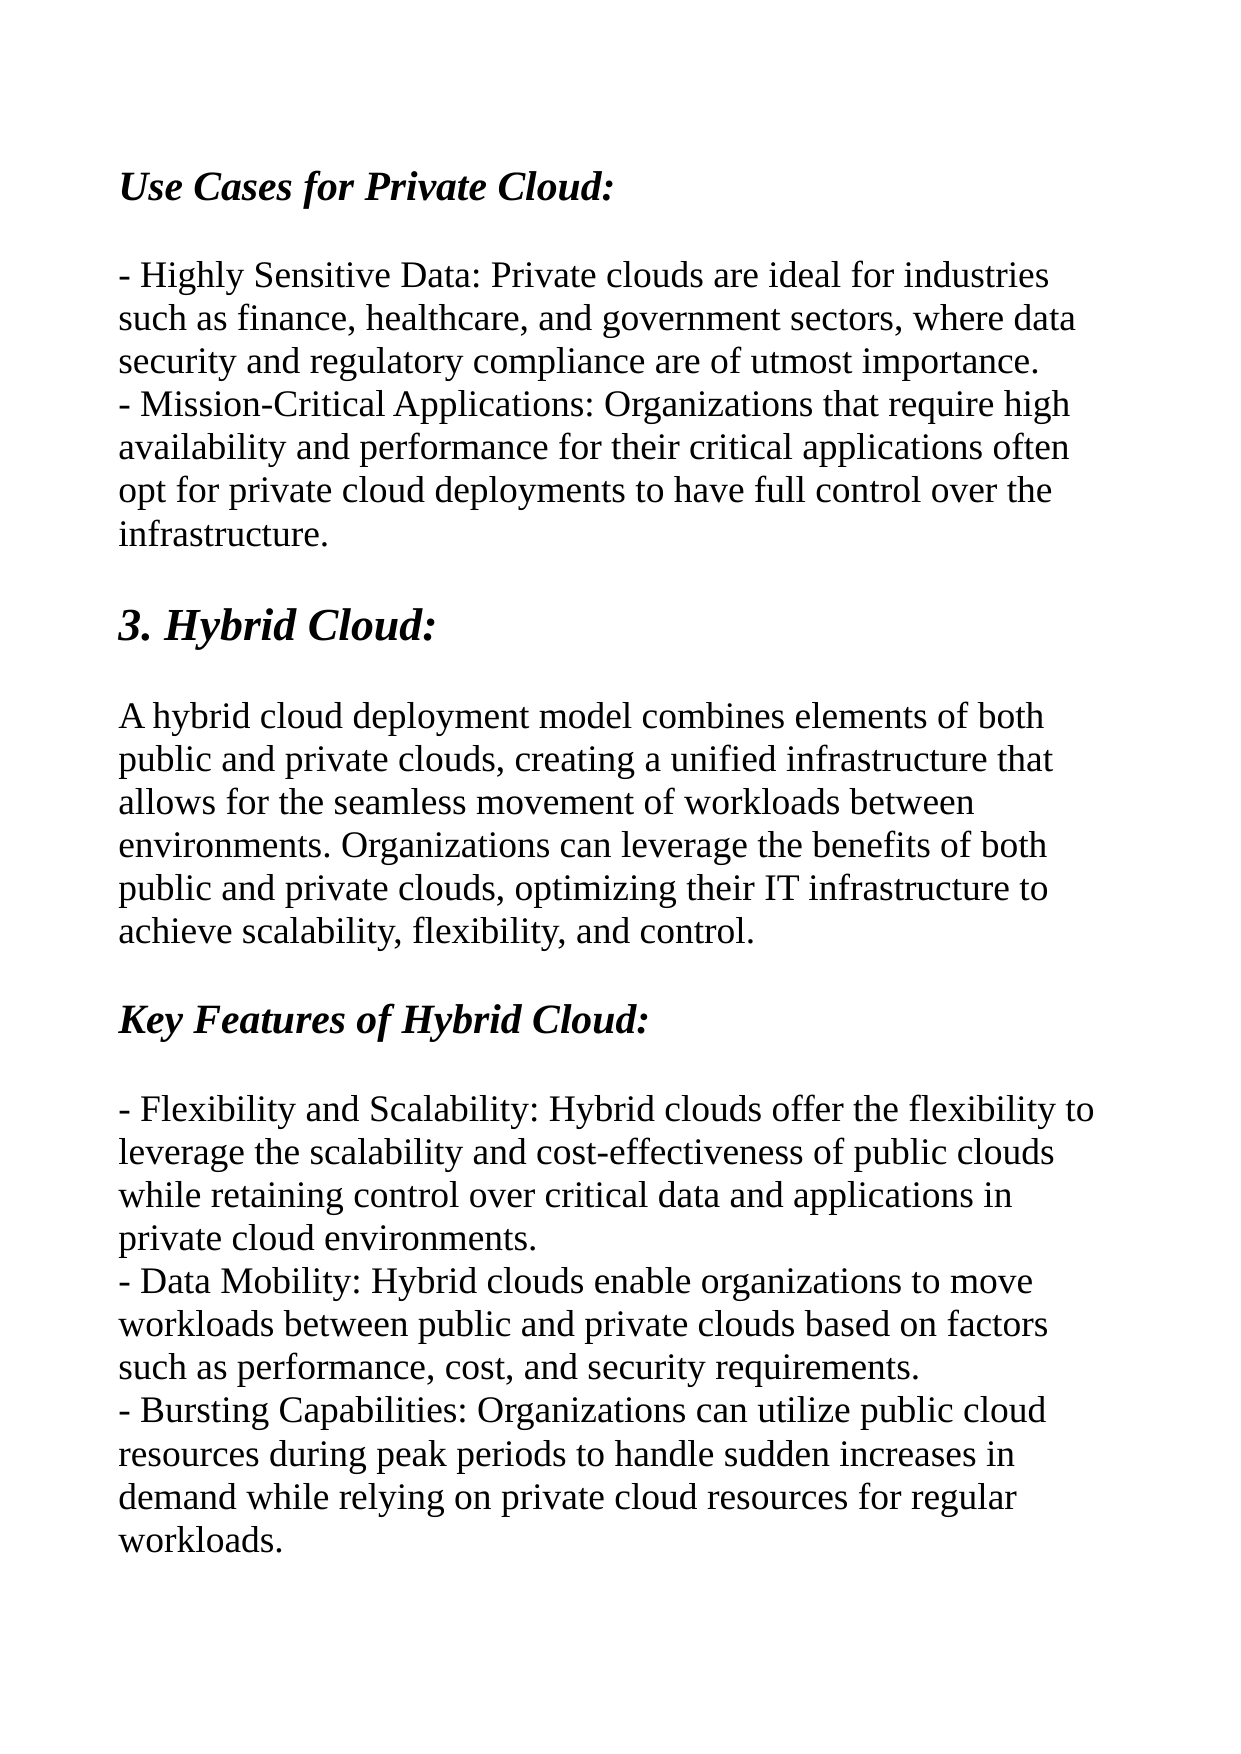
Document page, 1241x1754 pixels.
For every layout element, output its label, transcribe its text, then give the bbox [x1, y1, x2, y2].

text - Mission-Critical Applications: Organizations that require high availability and performance for their critical applications often opt for private cloud deployments to have full control over the infrastructure. [118, 382, 1122, 554]
text - Flexibility and Scalability: Hybrid clouds offer the flexibility to leverage the scalability and cost-effectiveness of public clouds while retaining control over critical data and applications in private cloud environments. [118, 1086, 1122, 1258]
text A hybrid cloud deployment model combines elements of both public and private clouds, creating a unified infrastructure that allows for the seamless movement of workloads between environments. Organizations can leverage the benefits of both public and private clouds, optimizing their IT infrastructure to achieve scalability, flexibility, and control. [118, 693, 1122, 952]
text - Highly Sensitive Data: Private clouds are ideal for industries such as finance, healthcare, and government sectors, where data security and regulatory compliance are of utmost importance. [118, 252, 1122, 382]
text - Data Mobility: Hybrid clouds enable organizations to move workloads between public and private clouds based on factors such as performance, cost, and security requirements. [118, 1258, 1122, 1388]
text Use Cases for Private Cloud: [118, 161, 1122, 209]
text Key Features of Hybrid Cloud: [118, 995, 1122, 1043]
text - Bursting Capabilities: Organizations can utilize public cloud resources during peak periods to handle sudden increases in demand while relying on private cloud resources for regular workloads. [118, 1388, 1122, 1560]
text 3. Hybrid Cloud: [118, 597, 1122, 650]
